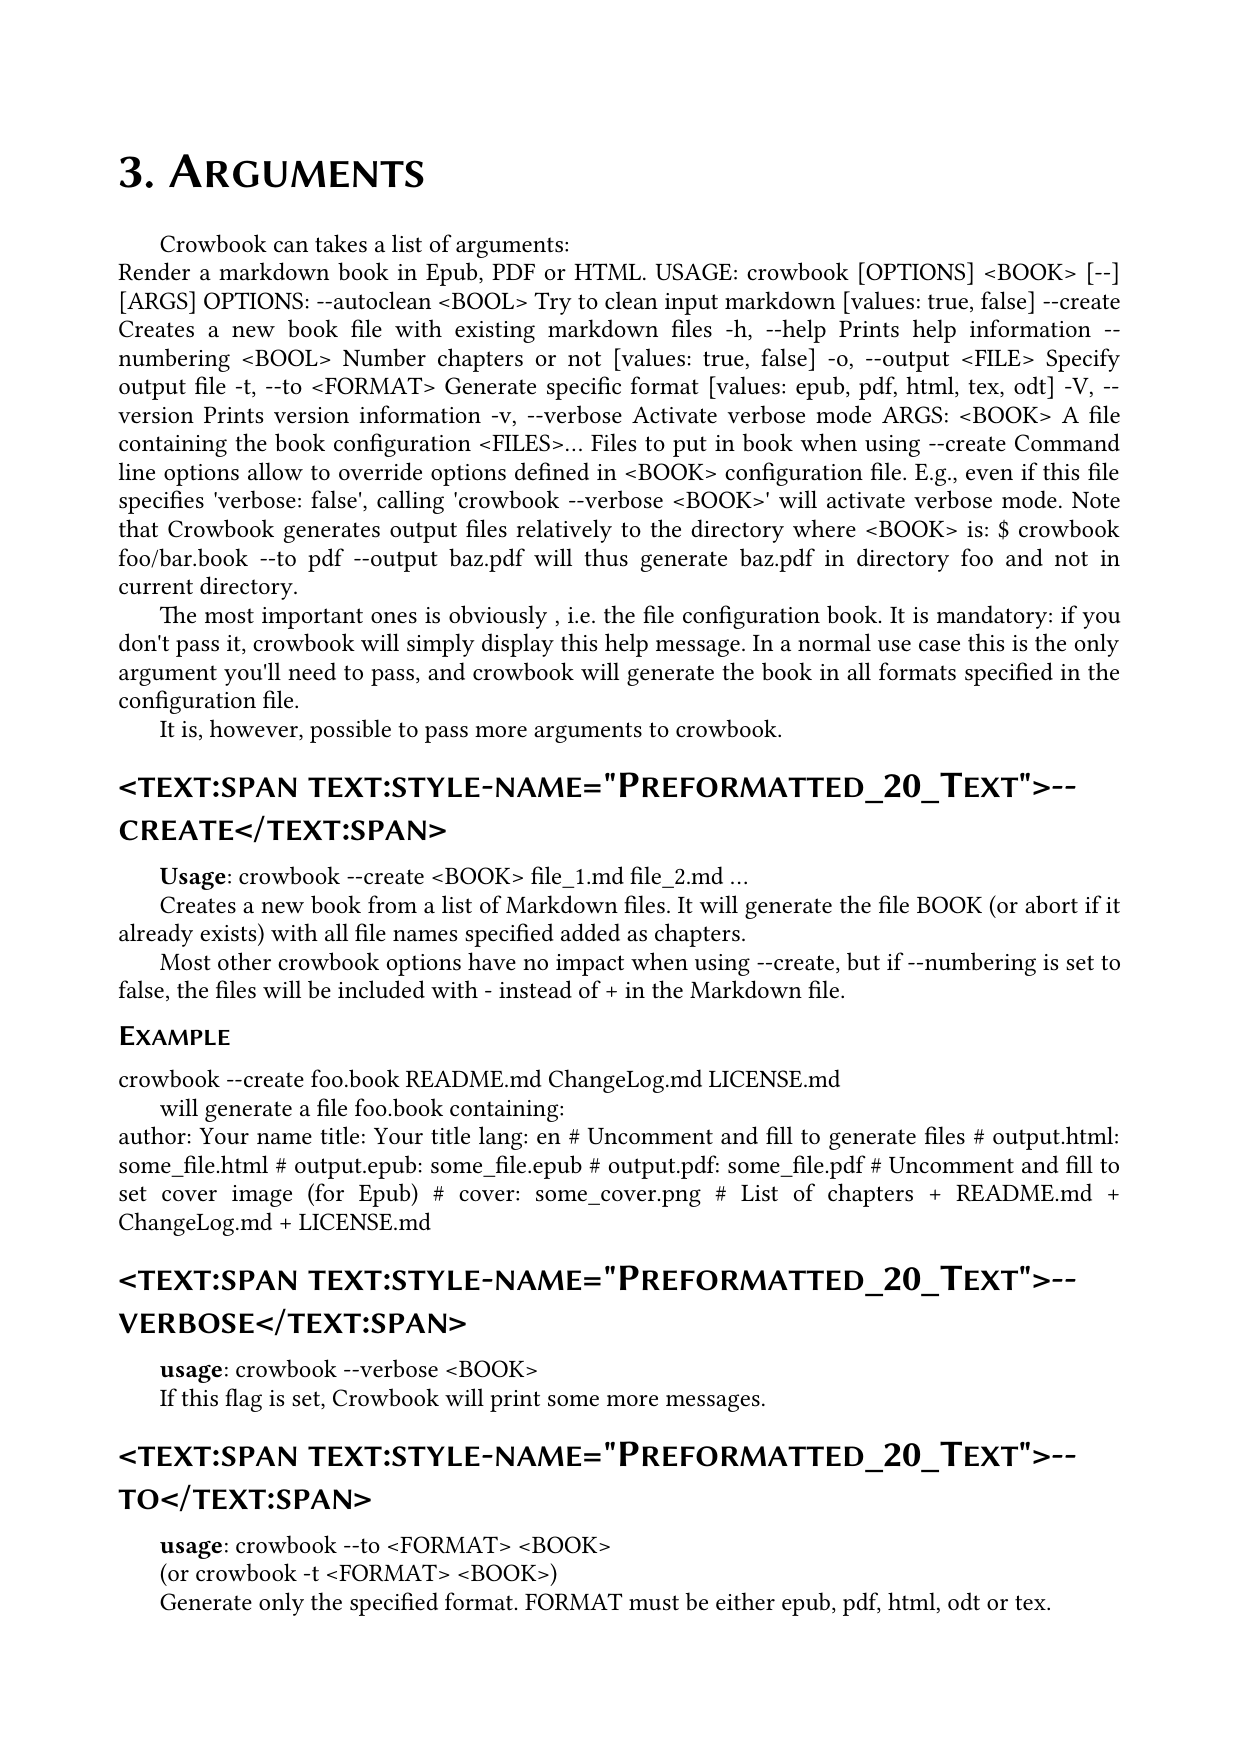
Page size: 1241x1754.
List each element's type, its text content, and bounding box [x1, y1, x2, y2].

text The most important ones is obviously , i.e. the file configuration book. It is mandatory: if you don't pass it, crowbook will simply display this help message. In a normal use case this is the only argument you'll need to pass, and crowbook will generate the book in all formats specified in the configuration file. [118, 601, 1122, 715]
text Crowbook can takes a list of arguments: [118, 229, 1122, 258]
text crowbook --create foo.book README.md ChangeLog.md LICENSE.md [118, 1065, 1122, 1094]
text Render a markdown book in Epub, PDF or HTML. USAGE: crowbook [OPTIONS] <BOOK> [--] [ARGS] OPTIONS: --autoclean <BOOL> Try to clean input markdown [values: true, false] --create Creates a new book file with existing markdown files -h, --help Prints help information --numbering <BOOL> Number chapters or not [values: true, false] -o, --output <FILE> Specify output file -t, --to <FORMAT> Generate specific format [values: epub, pdf, html, tex, odt] -V, --version Prints version information -v, --verbose Activate verbose mode ARGS: <BOOK> A file containing the book configuration <FILES>... Files to put in book when using --create Command line options allow to override options defined in <BOOK> configuration file. E.g., even if this file specifies 'verbose: false', calling 'crowbook --verbose <BOOK>' will activate verbose mode. Note that Crowbook generates output files relatively to the directory where <BOOK> is: $ crowbook foo/bar.book --to pdf --output baz.pdf will thus generate baz.pdf in directory foo and not in current directory. [118, 258, 1122, 601]
text Most other crowbook options have no impact when using --create, but if --numbering is set to false, the files will be included with - instead of + in the Markdown file. [118, 948, 1122, 1005]
text (or crowbook -t <FORMAT> <BOOK>) [118, 1559, 1122, 1588]
subtitle 3. Arguments [118, 143, 1122, 200]
text usage: crowbook --verbose <BOOK> [118, 1355, 1122, 1384]
text will generate a file foo.book containing: [118, 1094, 1122, 1122]
subtitle <text:span text:style-name="Preformatted_20_Text">--verbose</text:span> [118, 1257, 1122, 1343]
text author: Your name title: Your title lang: en # Uncomment and fill to generate files # output.html: some_file.html # output.epub: some_file.epub # output.pdf: some_file.pdf # Uncomment and fill to set cover image (for Epub) # cover: some_cover.png # List of chapters + README.md + ChangeLog.md + LICENSE.md [118, 1122, 1122, 1236]
text usage: crowbook --to <FORMAT> <BOOK> [118, 1531, 1122, 1559]
subtitle <text:span text:style-name="Preformatted_20_Text">--create</text:span> [118, 764, 1122, 849]
text If this flag is set, Crowbook will print some more messages. [118, 1384, 1122, 1412]
text Creates a new book from a list of Markdown files. It will generate the file BOOK (or abort if it already exists) with all file names specified added as chapters. [118, 891, 1122, 948]
subtitle Example [118, 1019, 1122, 1053]
text Usage: crowbook --create <BOOK> file_1.md file_2.md ... [118, 862, 1122, 891]
text It is, however, possible to pass more arguments to crowbook. [118, 715, 1122, 743]
subtitle <text:span text:style-name="Preformatted_20_Text">--to</text:span> [118, 1433, 1122, 1518]
text Generate only the specified format. FORMAT must be either epub, pdf, html, odt or tex. [118, 1588, 1122, 1617]
